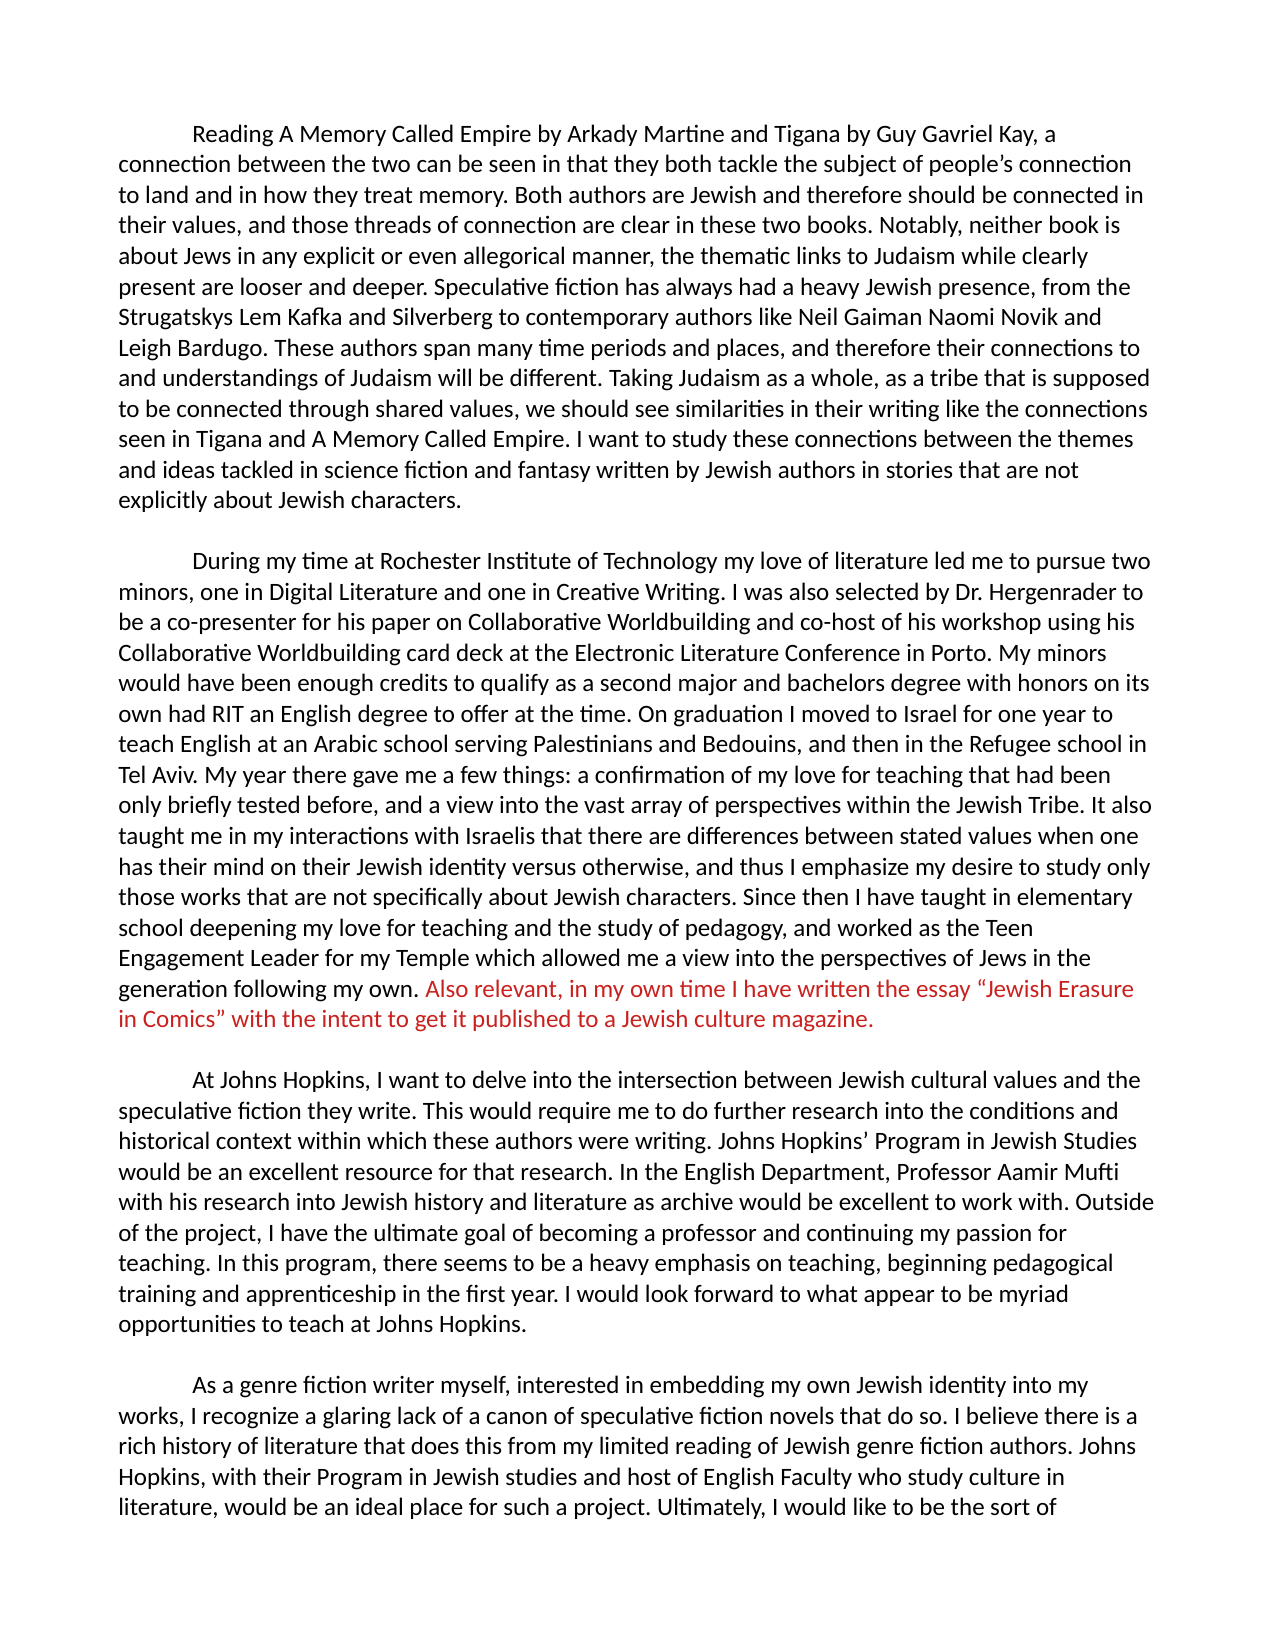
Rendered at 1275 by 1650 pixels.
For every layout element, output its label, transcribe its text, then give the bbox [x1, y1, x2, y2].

text As a genre fiction writer myself, interested in embedding my own Jewish identity into my works, I recognize a glaring lack of a canon of speculative fiction novels that do so. I believe there is a rich history of literature that does this from my limited reading of Jewish genre fiction authors. Johns Hopkins, with their Program in Jewish studies and host of English Faculty who study culture in literature, would be an ideal place for such a project. Ultimately, I would like to be the sort of [118, 1369, 1157, 1522]
text Reading A Memory Called Empire by Arkady Martine and Tigana by Guy Gavriel Kay, a connection between the two can be seen in that they both tackle the subject of people’s connection to land and in how they treat memory. Both authors are Jewish and therefore should be connected in their values, and those threads of connection are clear in these two books. Notably, neither book is about Jews in any explicit or even allegorical manner, the thematic links to Judaism while clearly present are looser and deeper. Speculative fiction has always had a heavy Jewish presence, from the Strugatskys Lem Kafka and Silverberg to contemporary authors like Neil Gaiman Naomi Novik and Leigh Bardugo. These authors span many time periods and places, and therefore their connections to and understandings of Judaism will be different. Taking Judaism as a whole, as a tribe that is supposed to be connected through shared values, we should see similarities in their writing like the connections seen in Tigana and A Memory Called Empire. I want to study these connections between the themes and ideas tackled in science fiction and fantasy written by Jewish authors in stories that are not explicitly about Jewish characters. [118, 118, 1157, 515]
text During my time at Rochester Institute of Technology my love of literature led me to pursue two minors, one in Digital Literature and one in Creative Writing. I was also selected by Dr. Hergenrader to be a co-presenter for his paper on Collaborative Worldbuilding and co-host of his workshop using his Collaborative Worldbuilding card deck at the Electronic Literature Conference in Porto. My minors would have been enough credits to qualify as a second major and bachelors degree with honors on its own had RIT an English degree to offer at the time. On graduation I moved to Israel for one year to teach English at an Arabic school serving Palestinians and Bedouins, and then in the Refugee school in Tel Aviv. My year there gave me a few things: a confirmation of my love for teaching that had been only briefly tested before, and a view into the vast array of perspectives within the Jewish Tribe. It also taught me in my interactions with Israelis that there are differences between stated values when one has their mind on their Jewish identity versus otherwise, and thus I emphasize my desire to study only those works that are not specifically about Jewish characters. Since then I have taught in elementary school deepening my love for teaching and the study of pedagogy, and worked as the Teen Engagement Leader for my Temple which allowed me a view into the perspectives of Jews in the generation following my own. Also relevant, in my own time I have written the essay “Jewish Erasure in Comics” with the intent to get it published to a Jewish culture magazine. [118, 545, 1157, 1034]
text At Johns Hopkins, I want to delve into the intersection between Jewish cultural values and the speculative fiction they write. This would require me to do further research into the conditions and historical context within which these authors were writing. Johns Hopkins’ Program in Jewish Studies would be an excellent resource for that research. In the English Department, Professor Aamir Mufti with his research into Jewish history and literature as archive would be excellent to work with. Outside of the project, I have the ultimate goal of becoming a professor and continuing my passion for teaching. In this program, there seems to be a heavy emphasis on teaching, beginning pedagogical training and apprenticeship in the first year. I would look forward to what appear to be myriad opportunities to teach at Johns Hopkins. [118, 1064, 1157, 1339]
